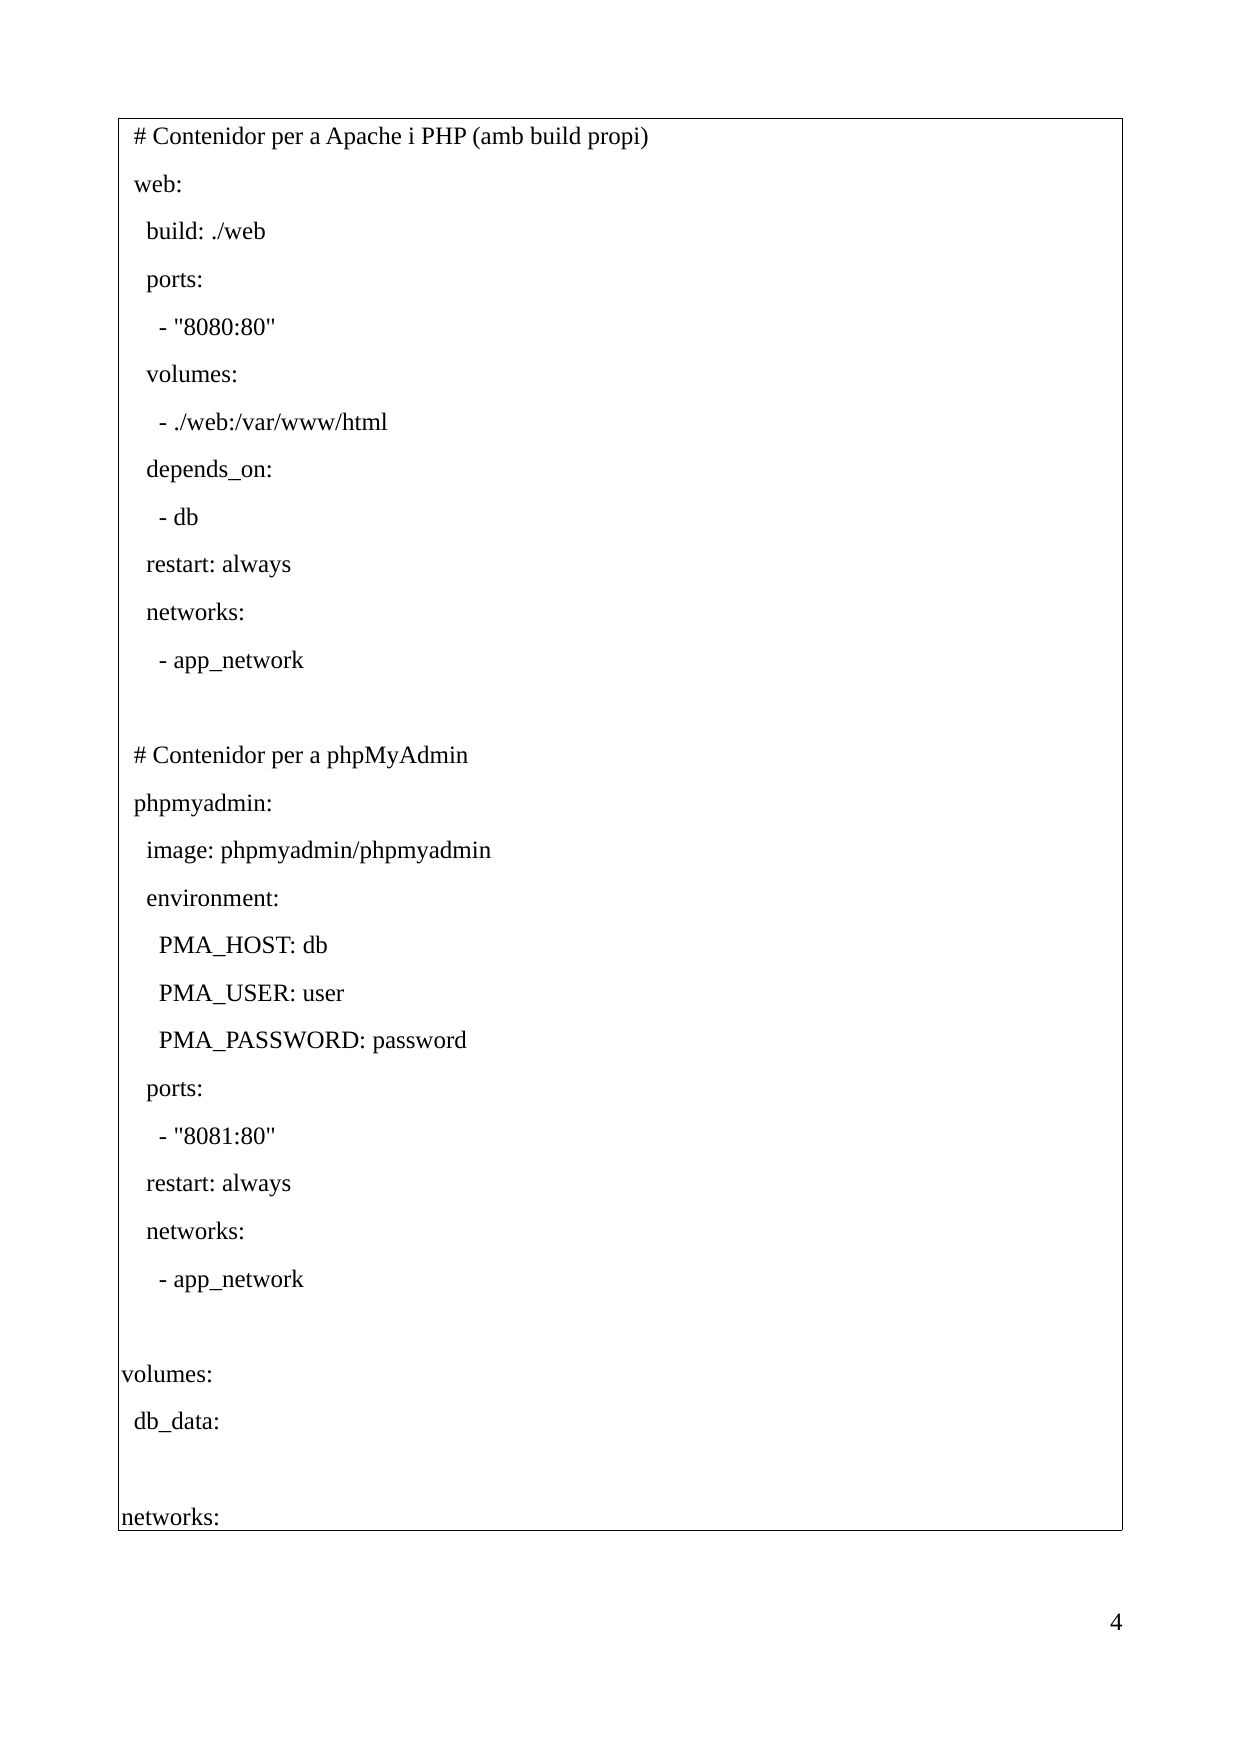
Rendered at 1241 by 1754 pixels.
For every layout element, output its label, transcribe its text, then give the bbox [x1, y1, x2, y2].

text - "8080:80" [119, 308, 1122, 340]
text ports: [119, 1070, 1122, 1102]
text phpmyadmin: [119, 784, 1122, 816]
text - ./web:/var/www/html [119, 404, 1122, 436]
text volumes: [119, 1356, 1122, 1388]
text restart: always [119, 1165, 1122, 1197]
text networks: [119, 1213, 1122, 1245]
text PMA_HOST: db [119, 927, 1122, 959]
text volumes: [119, 356, 1122, 388]
text PMA_PASSWORD: password [119, 1023, 1122, 1054]
text web: [119, 166, 1122, 197]
text image: phpmyadmin/phpmyadmin [119, 832, 1122, 864]
text ports: [119, 261, 1122, 293]
text # Contenidor per a phpMyAdmin [119, 737, 1122, 769]
text - db [119, 499, 1122, 531]
text # Contenidor per a Apache i PHP (amb build propi) [119, 119, 1122, 150]
text environment: [119, 880, 1122, 912]
text networks: [119, 1499, 1122, 1530]
text build: ./web [119, 213, 1122, 245]
text - app_network [119, 1261, 1122, 1292]
text db_data: [119, 1403, 1122, 1435]
text restart: always [119, 547, 1122, 578]
text networks: [119, 594, 1122, 626]
text - "8081:80" [119, 1118, 1122, 1149]
text PMA_USER: user [119, 975, 1122, 1007]
text depends_on: [119, 451, 1122, 483]
text - app_network [119, 642, 1122, 673]
